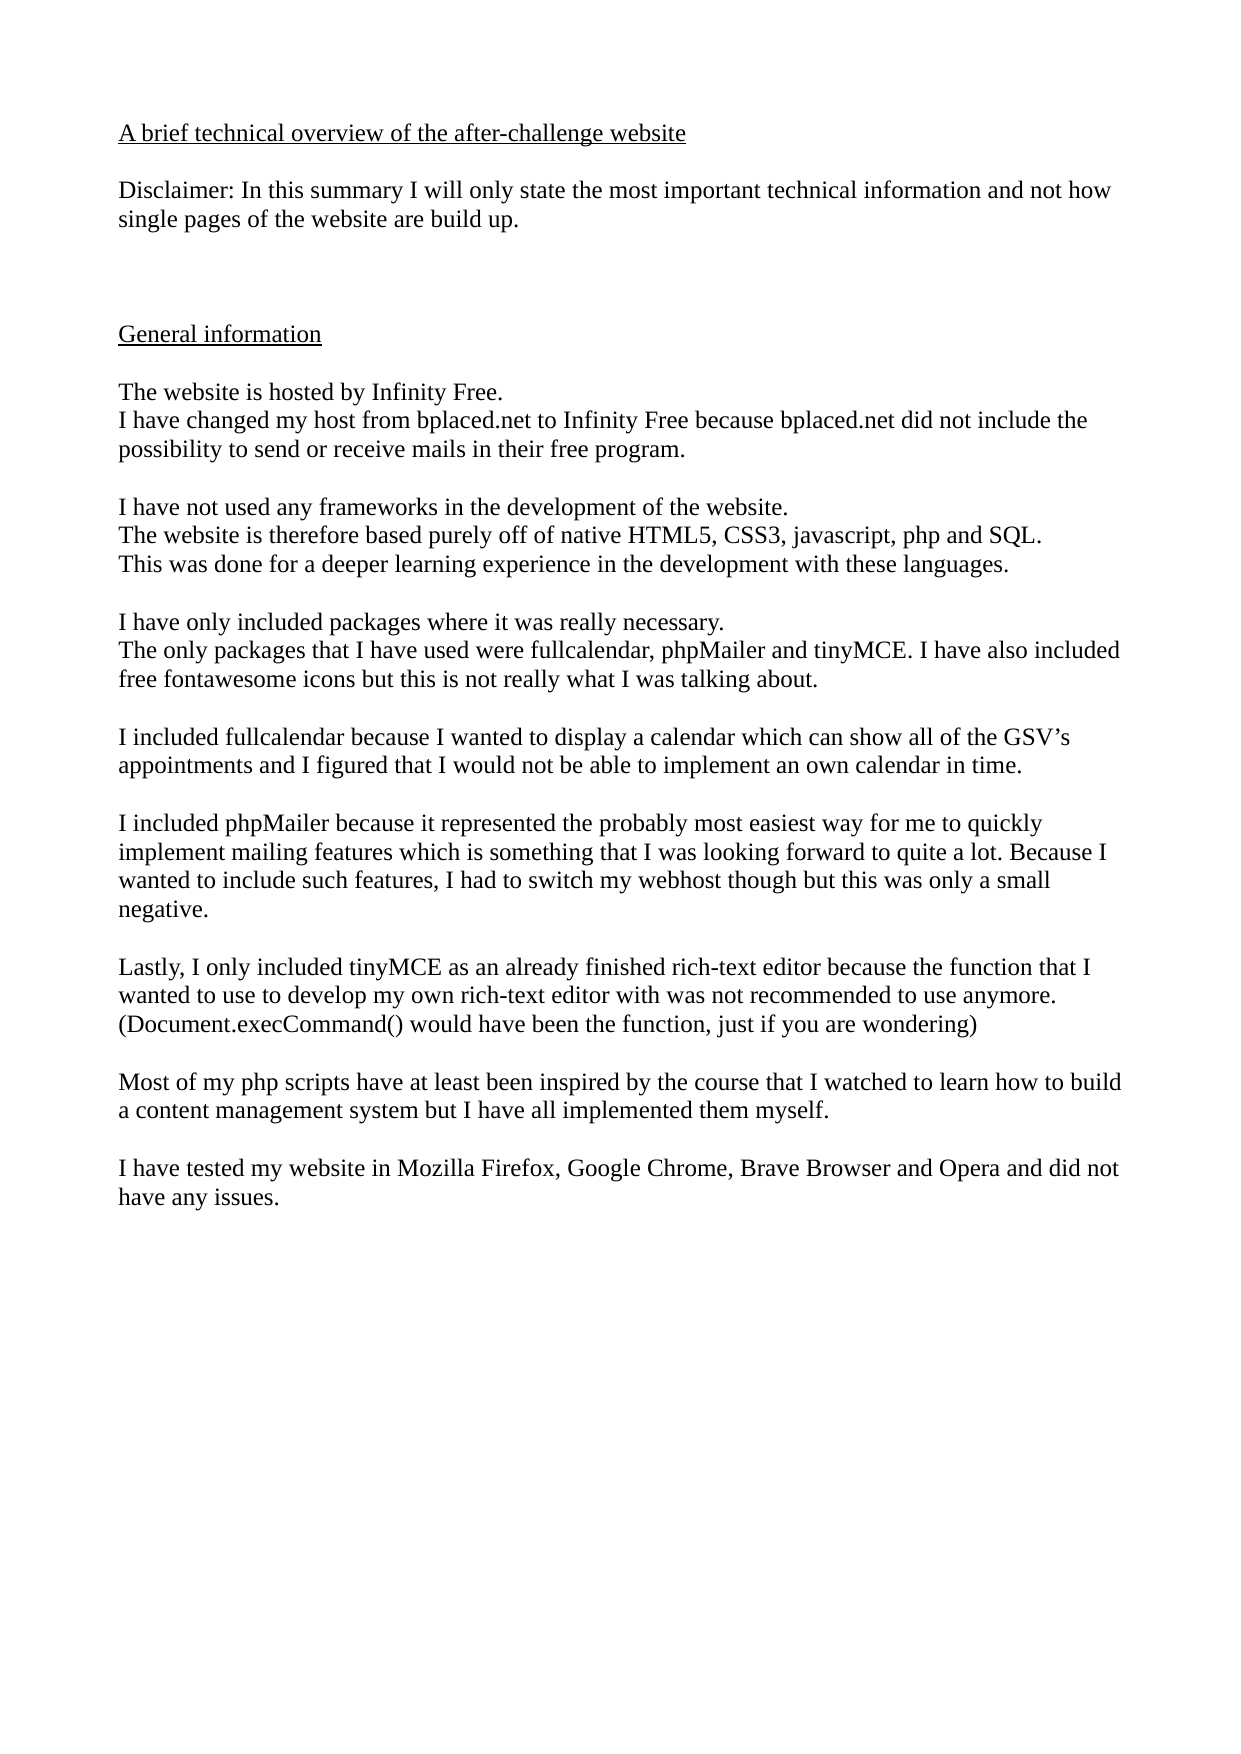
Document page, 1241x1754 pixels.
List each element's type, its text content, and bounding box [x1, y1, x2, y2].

text This was done for a deeper learning experience in the development with these languages. [118, 549, 1122, 578]
text Disclaimer: In this summary I will only state the most important technical information and not how single pages of the website are build up. [118, 176, 1122, 233]
text The website is hosted by Infinity Free. [118, 377, 1122, 406]
text I have only included packages where it was really necessary. [118, 607, 1122, 636]
text I have not used any frameworks in the development of the website. [118, 492, 1122, 521]
text I have tested my website in Mozilla Firefox, Google Chrome, Brave Browser and Opera and did not have any issues. [118, 1153, 1122, 1211]
text The website is therefore based purely off of native HTML5, CSS3, javascript, php and SQL. [118, 521, 1122, 549]
text Most of my php scripts have at least been inspired by the course that I watched to learn how to build a content management system but I have all implemented them myself. [118, 1067, 1122, 1124]
text The only packages that I have used were fullcalendar, phpMailer and tinyMCE. I have also included free fontawesome icons but this is not really what I was talking about. [118, 636, 1122, 693]
text General information [118, 319, 1122, 348]
text I included phpMailer because it represented the probably most easiest way for me to quickly implement mailing features which is something that I was looking forward to quite a lot. Because I wanted to include such features, I had to switch my webhost though but this was only a small negative. [118, 808, 1122, 923]
text I included fullcalendar because I wanted to display a calendar which can show all of the GSV’s appointments and I figured that I would not be able to implement an own calendar in time. [118, 722, 1122, 779]
text A brief technical overview of the after-challenge website [118, 118, 1122, 147]
text Lastly, I only included tinyMCE as an already finished rich-text editor because the function that I wanted to use to develop my own rich-text editor with was not recommended to use anymore. (Document.execCommand() would have been the function, just if you are wondering) [118, 952, 1122, 1038]
text I have changed my host from bplaced.net to Infinity Free because bplaced.net did not include the possibility to send or receive mails in their free program. [118, 406, 1122, 463]
